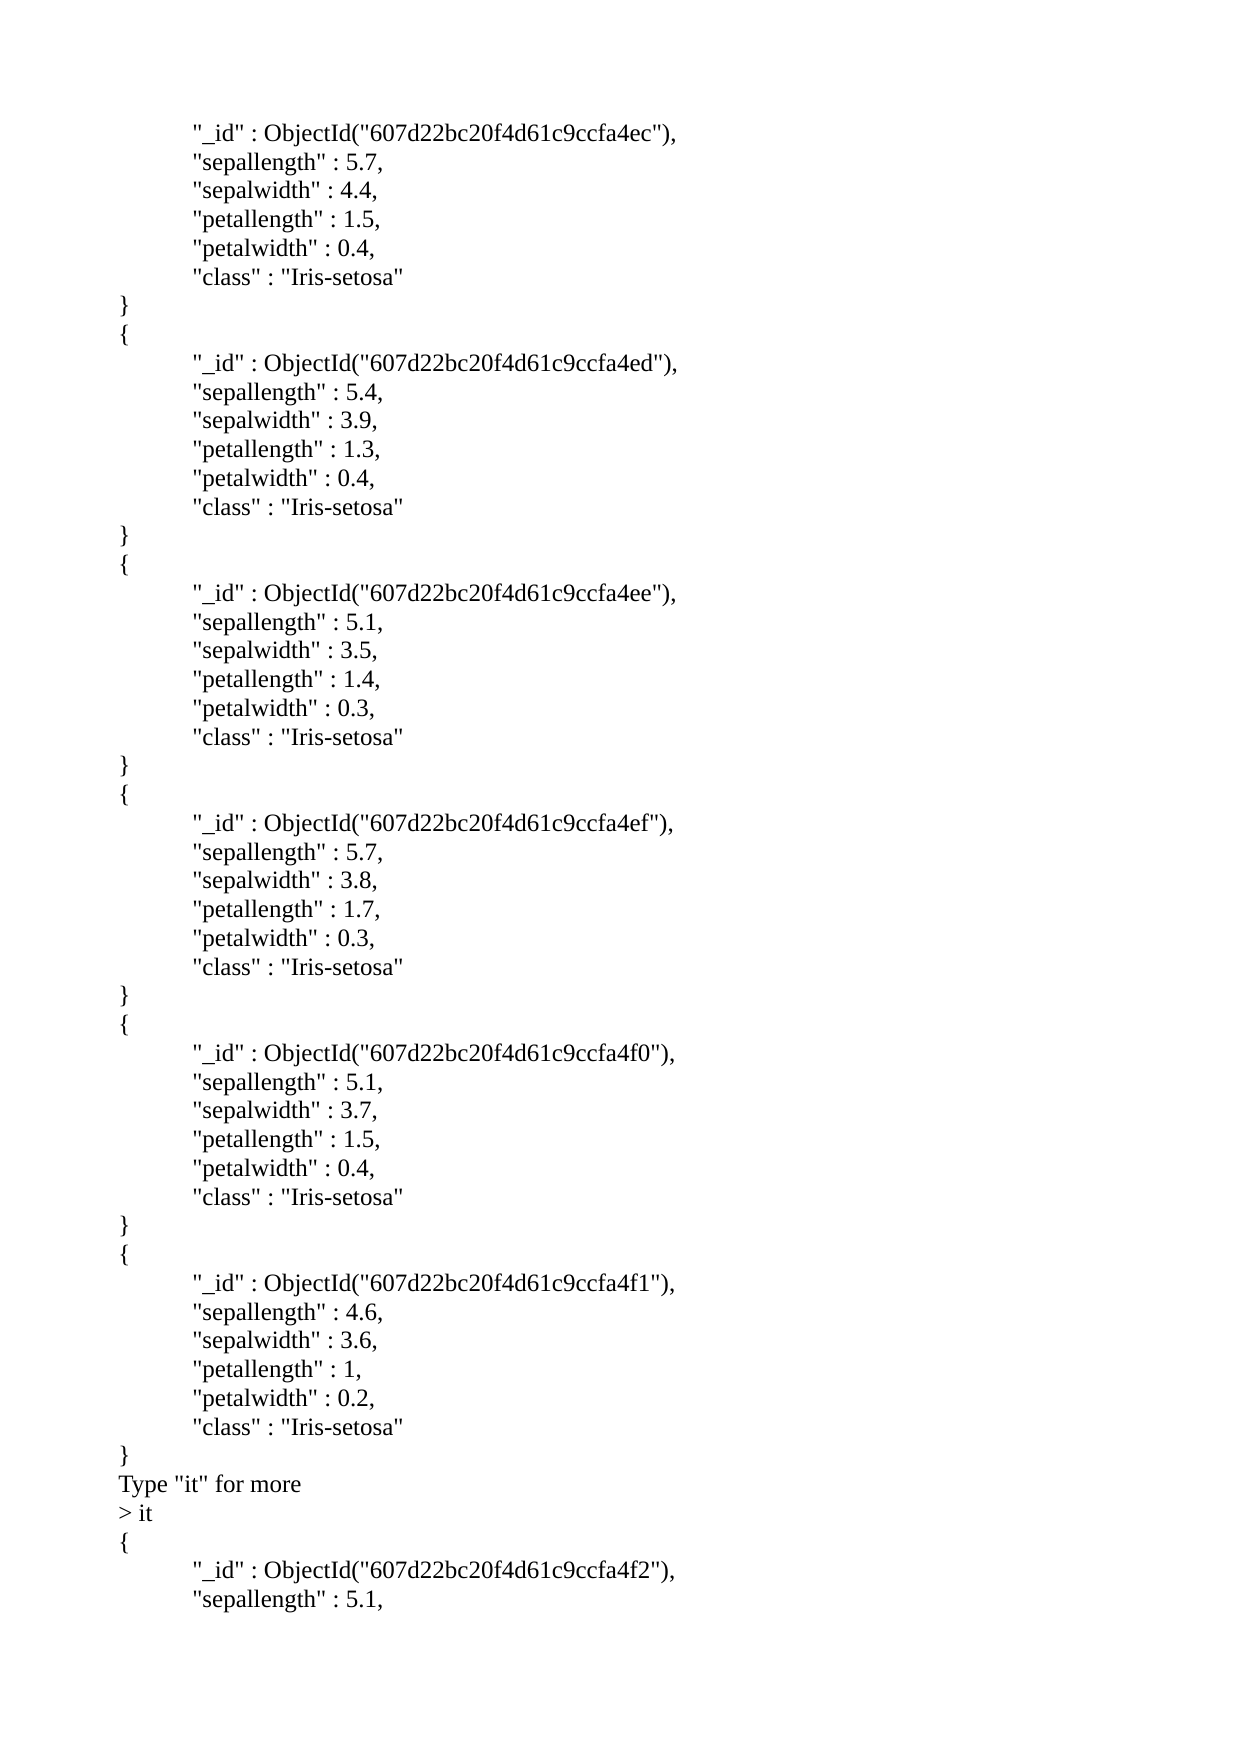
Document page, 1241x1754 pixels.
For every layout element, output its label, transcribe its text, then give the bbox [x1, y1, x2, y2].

text "class" : "Iris-setosa" [118, 262, 1122, 291]
text "petalwidth" : 0.4, [118, 463, 1122, 492]
text "petallength" : 1.5, [118, 1124, 1122, 1153]
text "class" : "Iris-setosa" [118, 492, 1122, 521]
text "petalwidth" : 0.2, [118, 1383, 1122, 1412]
text Type "it" for more [118, 1469, 1122, 1498]
text "_id" : ObjectId("607d22bc20f4d61c9ccfa4f2"), [118, 1556, 1122, 1584]
text "sepalwidth" : 3.8, [118, 866, 1122, 894]
text "class" : "Iris-setosa" [118, 1182, 1122, 1211]
text "petallength" : 1.4, [118, 664, 1122, 693]
text "sepalwidth" : 3.7, [118, 1096, 1122, 1124]
text "sepalwidth" : 3.5, [118, 636, 1122, 664]
text "_id" : ObjectId("607d22bc20f4d61c9ccfa4ed"), [118, 348, 1122, 377]
text { [118, 1239, 1122, 1268]
text { [118, 1009, 1122, 1038]
text "sepalwidth" : 3.9, [118, 406, 1122, 434]
text > it [118, 1498, 1122, 1527]
text "class" : "Iris-setosa" [118, 1412, 1122, 1441]
text "sepallength" : 4.6, [118, 1297, 1122, 1326]
text { [118, 549, 1122, 578]
text "sepalwidth" : 4.4, [118, 176, 1122, 204]
text } [118, 521, 1122, 549]
text "petallength" : 1, [118, 1354, 1122, 1383]
text "petallength" : 1.7, [118, 894, 1122, 923]
text { [118, 319, 1122, 348]
text "class" : "Iris-setosa" [118, 952, 1122, 981]
text "_id" : ObjectId("607d22bc20f4d61c9ccfa4f1"), [118, 1268, 1122, 1297]
text { [118, 779, 1122, 808]
text "sepallength" : 5.7, [118, 837, 1122, 866]
text } [118, 1441, 1122, 1469]
text } [118, 981, 1122, 1009]
text "petalwidth" : 0.4, [118, 233, 1122, 262]
text "petalwidth" : 0.3, [118, 923, 1122, 952]
text "petallength" : 1.3, [118, 434, 1122, 463]
text } [118, 291, 1122, 319]
text "_id" : ObjectId("607d22bc20f4d61c9ccfa4ec"), [118, 118, 1122, 147]
text "sepallength" : 5.4, [118, 377, 1122, 406]
text } [118, 751, 1122, 779]
text "_id" : ObjectId("607d22bc20f4d61c9ccfa4ee"), [118, 578, 1122, 607]
text "sepallength" : 5.7, [118, 147, 1122, 176]
text "sepallength" : 5.1, [118, 607, 1122, 636]
text "sepalwidth" : 3.6, [118, 1326, 1122, 1354]
text "sepallength" : 5.1, [118, 1067, 1122, 1096]
text "petalwidth" : 0.3, [118, 693, 1122, 722]
text "_id" : ObjectId("607d22bc20f4d61c9ccfa4ef"), [118, 808, 1122, 837]
text "petallength" : 1.5, [118, 204, 1122, 233]
text "_id" : ObjectId("607d22bc20f4d61c9ccfa4f0"), [118, 1038, 1122, 1067]
text "petalwidth" : 0.4, [118, 1153, 1122, 1182]
text "class" : "Iris-setosa" [118, 722, 1122, 751]
text "sepallength" : 5.1, [118, 1584, 1122, 1613]
text } [118, 1211, 1122, 1239]
text { [118, 1527, 1122, 1556]
